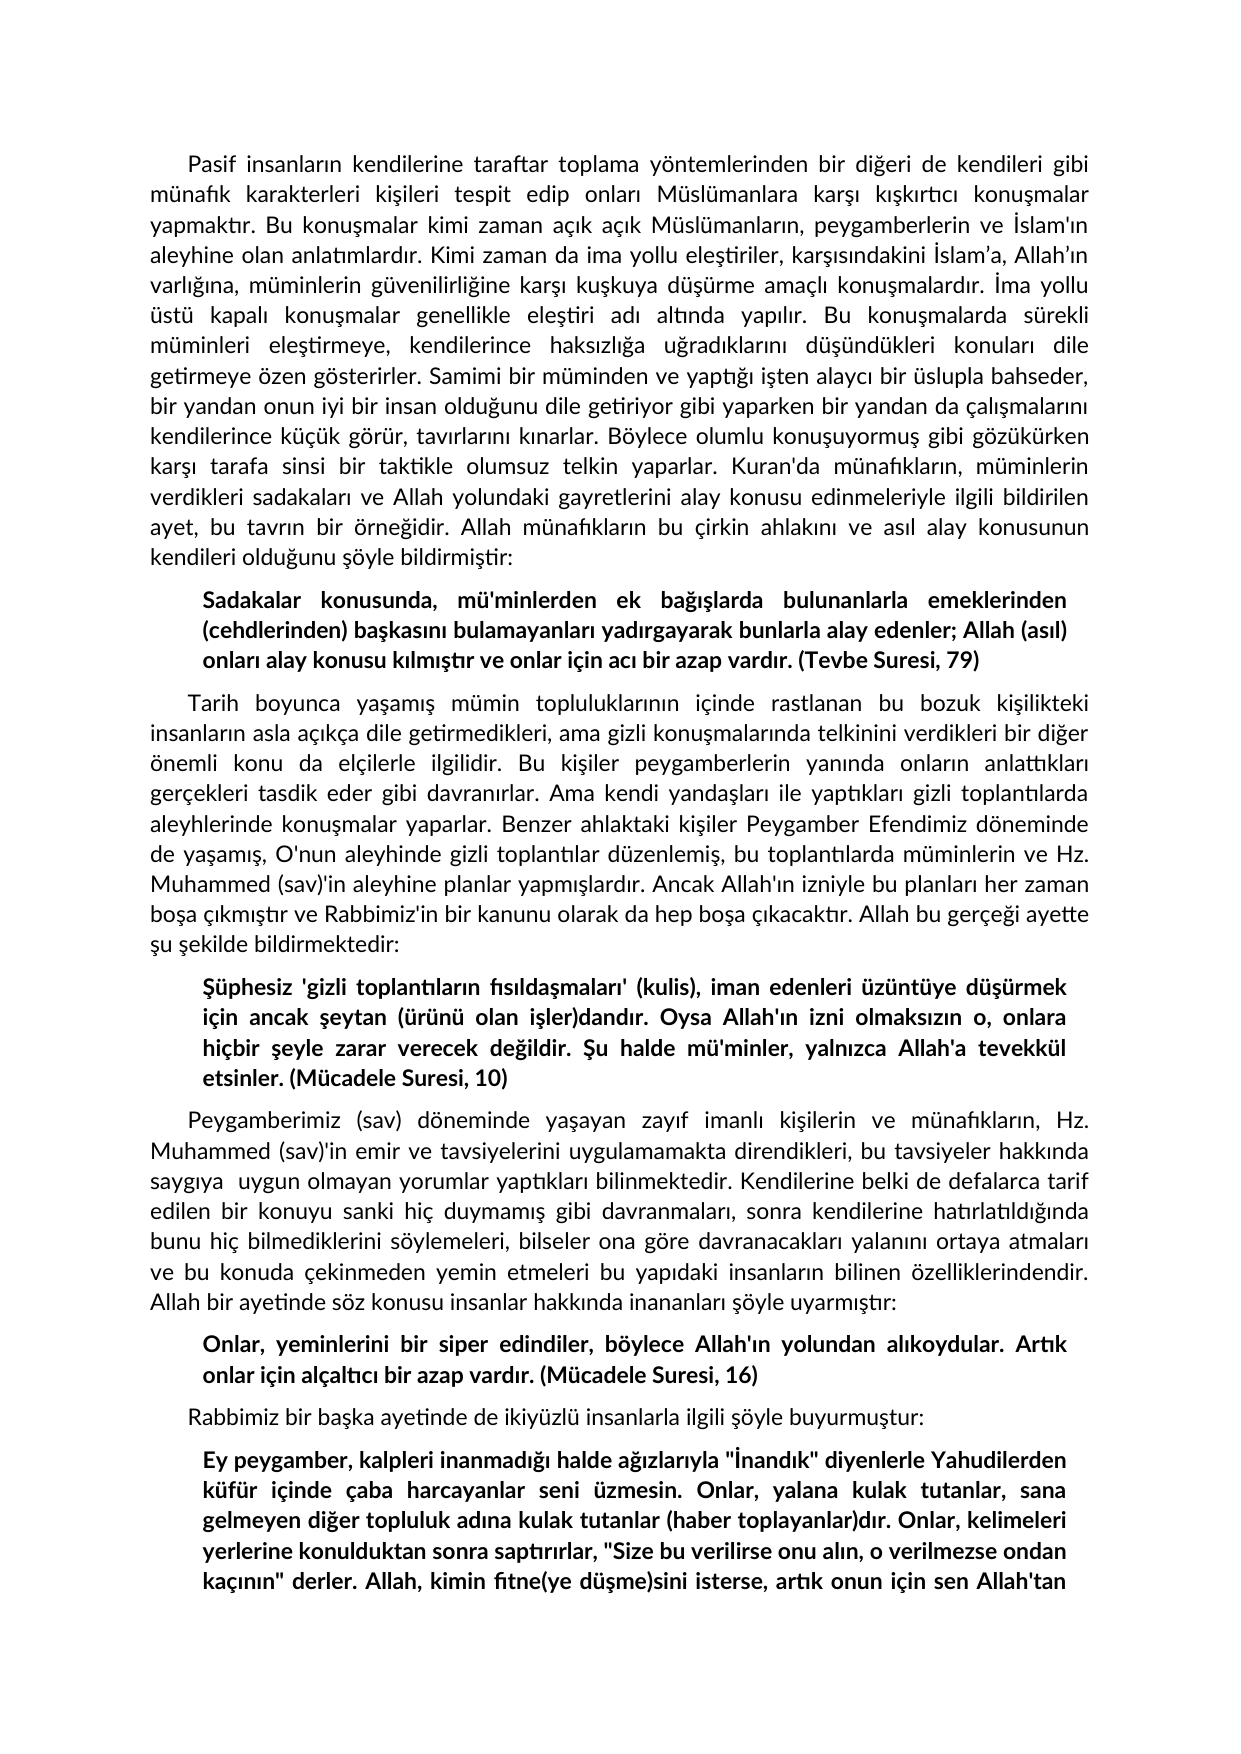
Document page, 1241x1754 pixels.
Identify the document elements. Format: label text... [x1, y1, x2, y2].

text Tarih boyunca yaşamış mümin topluluklarının içinde rastlanan bu bozuk kişilikteki insanların asla açıkça dile getirmedikleri, ama gizli konuşmalarında telkinini verdikleri bir diğer önemli konu da elçilerle ilgilidir. Bu kişiler peygamberlerin yanında onların anlattıkları gerçekleri tasdik eder gibi davranırlar. Ama kendi yandaşları ile yaptıkları gizli toplantılarda aleyhlerinde konuşmalar yaparlar. Benzer ahlaktaki kişiler Peygamber Efendimiz döneminde de yaşamış, O'nun aleyhinde gizli toplantılar düzenlemiş, bu toplantılarda müminlerin ve Hz. Muhammed (sav)'in aleyhine planlar yapmışlardır. Ancak Allah'ın izniyle bu planları her zaman boşa çıkmıştır ve Rabbimiz'in bir kanunu olarak da hep boşa çıkacaktır. Allah bu gerçeği ayette şu şekilde bildirmektedir: [150, 688, 1090, 958]
text Şüphesiz 'gizli toplantıların fısıldaşmaları' (kulis), iman edenleri üzüntüye düşürmek için ancak şeytan (ürünü olan işler)dandır. Oysa Allah'ın izni olmaksızın o, onlara hiçbir şeyle zarar verecek değildir. Şu halde mü'minler, yalnızca Allah'a tevekkül etsinler. (Mücadele Suresi, 10) [202, 973, 1068, 1091]
text Ey peygamber, kalpleri inanmadığı halde ağızlarıyla "İnandık" diyenlerle Yahudilerden küfür içinde çaba harcayanlar seni üzmesin. Onlar, yalana kulak tutanlar, sana gelmeyen diğer topluluk adına kulak tutanlar (haber toplayanlar)dır. Onlar, kelimeleri yerlerine konulduktan sonra saptırırlar, "Size bu verilirse onu alın, o verilmezse ondan kaçının" derler. Allah, kimin fitne(ye düşme)sini isterse, artık onun için sen Allah'tan [202, 1446, 1068, 1594]
text Pasif insanların kendilerine taraftar toplama yöntemlerinden bir diğeri de kendileri gibi münafık karakterleri kişileri tespit edip onları Müslümanlara karşı kışkırtıcı konuşmalar yapmaktır. Bu konuşmalar kimi zaman açık açık Müslümanların, peygamberlerin ve İslam'ın aleyhine olan anlatımlardır. Kimi zaman da ima yollu eleştiriler, karşısındakini İslam’a, Allah’ın varlığına, müminlerin güvenilirliğine karşı kuşkuya düşürme amaçlı konuşmalardır. İma yollu üstü kapalı konuşmalar genellikle eleştiri adı altında yapılır. Bu konuşmalarda sürekli müminleri eleştirmeye, kendilerince haksızlığa uğradıklarını düşündükleri konuları dile getirmeye özen gösterirler. Samimi bir müminden ve yaptığı işten alaycı bir üslupla bahseder, bir yandan onun iyi bir insan olduğunu dile getiriyor gibi yaparken bir yandan da çalışmalarını kendilerince küçük görür, tavırlarını kınarlar. Böylece olumlu konuşuyormuş gibi gözükürken karşı tarafa sinsi bir taktikle olumsuz telkin yaparlar. Kuran'da münafıkların, müminlerin verdikleri sadakaları ve Allah yolundaki gayretlerini alay konusu edinmeleriyle ilgili bildirilen ayet, bu tavrın bir örneğidir. Allah münafıkların bu çirkin ahlakını ve asıl alay konusunun kendileri olduğunu şöyle bildirmiştir: [150, 150, 1090, 570]
text Peygamberimiz (sav) döneminde yaşayan zayıf imanlı kişilerin ve münafıkların, Hz. Muhammed (sav)'in emir ve tavsiyelerini uygulamamakta direndikleri, bu tavsiyeler hakkında saygıya uygun olmayan yorumlar yaptıkları bilinmektedir. Kendilerine belki de defalarca tarif edilen bir konuyu sanki hiç duymamış gibi davranmaları, sonra kendilerine hatırlatıldığında bunu hiç bilmediklerini söylemeleri, bilseler ona göre davranacakları yalanını ortaya atmaları ve bu konuda çekinmeden yemin etmeleri bu yapıdaki insanların bilinen özelliklerindendir. Allah bir ayetinde söz konusu insanlar hakkında inananları şöyle uyarmıştır: [150, 1106, 1090, 1315]
text Sadakalar konusunda, mü'minlerden ek bağışlarda bulunanlarla emeklerinden (cehdlerinden) başkasını bulamayanları yadırgayarak bunlarla alay edenler; Allah (asıl) onları alay konusu kılmıştır ve onlar için acı bir azap vardır. (Tevbe Suresi, 79) [202, 585, 1068, 673]
text Rabbimiz bir başka ayetinde de ikiyüzlü insanlarla ilgili şöyle buyurmuştur: [150, 1403, 1090, 1431]
text Onlar, yeminlerini bir siper edindiler, böylece Allah'ın yolundan alıkoydular. Artık onlar için alçaltıcı bir azap vardır. (Mücadele Suresi, 16) [202, 1330, 1068, 1388]
